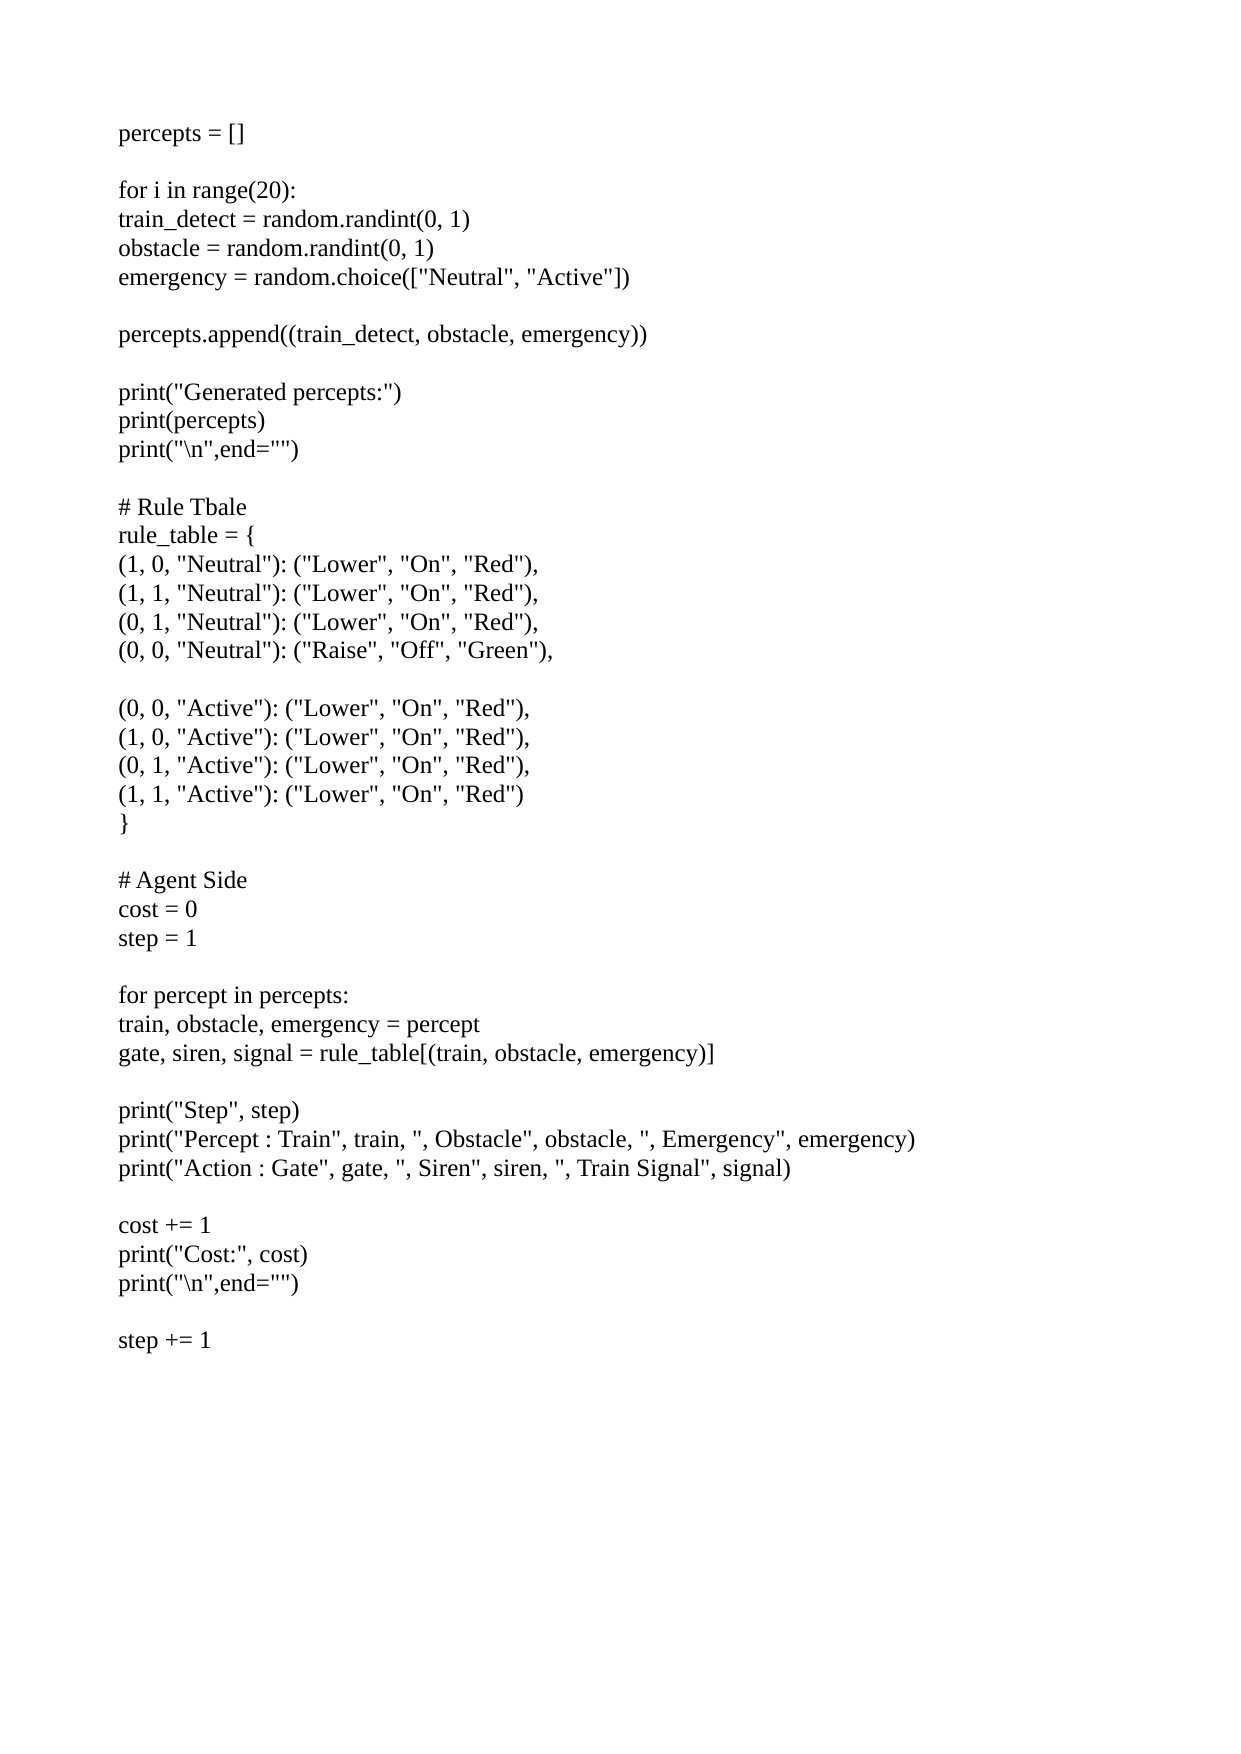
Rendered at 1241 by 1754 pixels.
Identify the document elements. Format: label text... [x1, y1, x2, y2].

text } [118, 808, 1122, 837]
text (1, 0, "Active"): ("Lower", "On", "Red"), [118, 722, 1122, 751]
text percepts.append((train_detect, obstacle, emergency)) [118, 319, 1122, 348]
text (0, 0, "Neutral"): ("Raise", "Off", "Green"), [118, 636, 1122, 664]
text (1, 0, "Neutral"): ("Lower", "On", "Red"), [118, 549, 1122, 578]
text step = 1 [118, 923, 1122, 952]
text print("\n",end="") [118, 434, 1122, 463]
text print("Cost:", cost) [118, 1239, 1122, 1268]
text for percept in percepts: [118, 981, 1122, 1009]
text gate, siren, signal = rule_table[(train, obstacle, emergency)] [118, 1038, 1122, 1067]
text print("Percept : Train", train, ", Obstacle", obstacle, ", Emergency", emergency) [118, 1124, 1122, 1153]
text percepts = [] [118, 118, 1122, 147]
text emergency = random.choice(["Neutral", "Active"]) [118, 262, 1122, 291]
text # Agent Side [118, 866, 1122, 894]
text train_detect = random.randint(0, 1) [118, 204, 1122, 233]
text (1, 1, "Neutral"): ("Lower", "On", "Red"), [118, 578, 1122, 607]
text train, obstacle, emergency = percept [118, 1009, 1122, 1038]
text cost += 1 [118, 1211, 1122, 1239]
text print("Action : Gate", gate, ", Siren", siren, ", Train Signal", signal) [118, 1153, 1122, 1182]
text print("Generated percepts:") [118, 377, 1122, 406]
text print("\n",end="") [118, 1268, 1122, 1297]
text (1, 1, "Active"): ("Lower", "On", "Red") [118, 779, 1122, 808]
text cost = 0 [118, 894, 1122, 923]
text print(percepts) [118, 406, 1122, 434]
text (0, 1, "Active"): ("Lower", "On", "Red"), [118, 751, 1122, 779]
text for i in range(20): [118, 176, 1122, 204]
text rule_table = { [118, 521, 1122, 549]
text (0, 0, "Active"): ("Lower", "On", "Red"), [118, 693, 1122, 722]
text print("Step", step) [118, 1096, 1122, 1124]
text (0, 1, "Neutral"): ("Lower", "On", "Red"), [118, 607, 1122, 636]
text # Rule Tbale [118, 492, 1122, 521]
text step += 1 [118, 1326, 1122, 1354]
text obstacle = random.randint(0, 1) [118, 233, 1122, 262]
